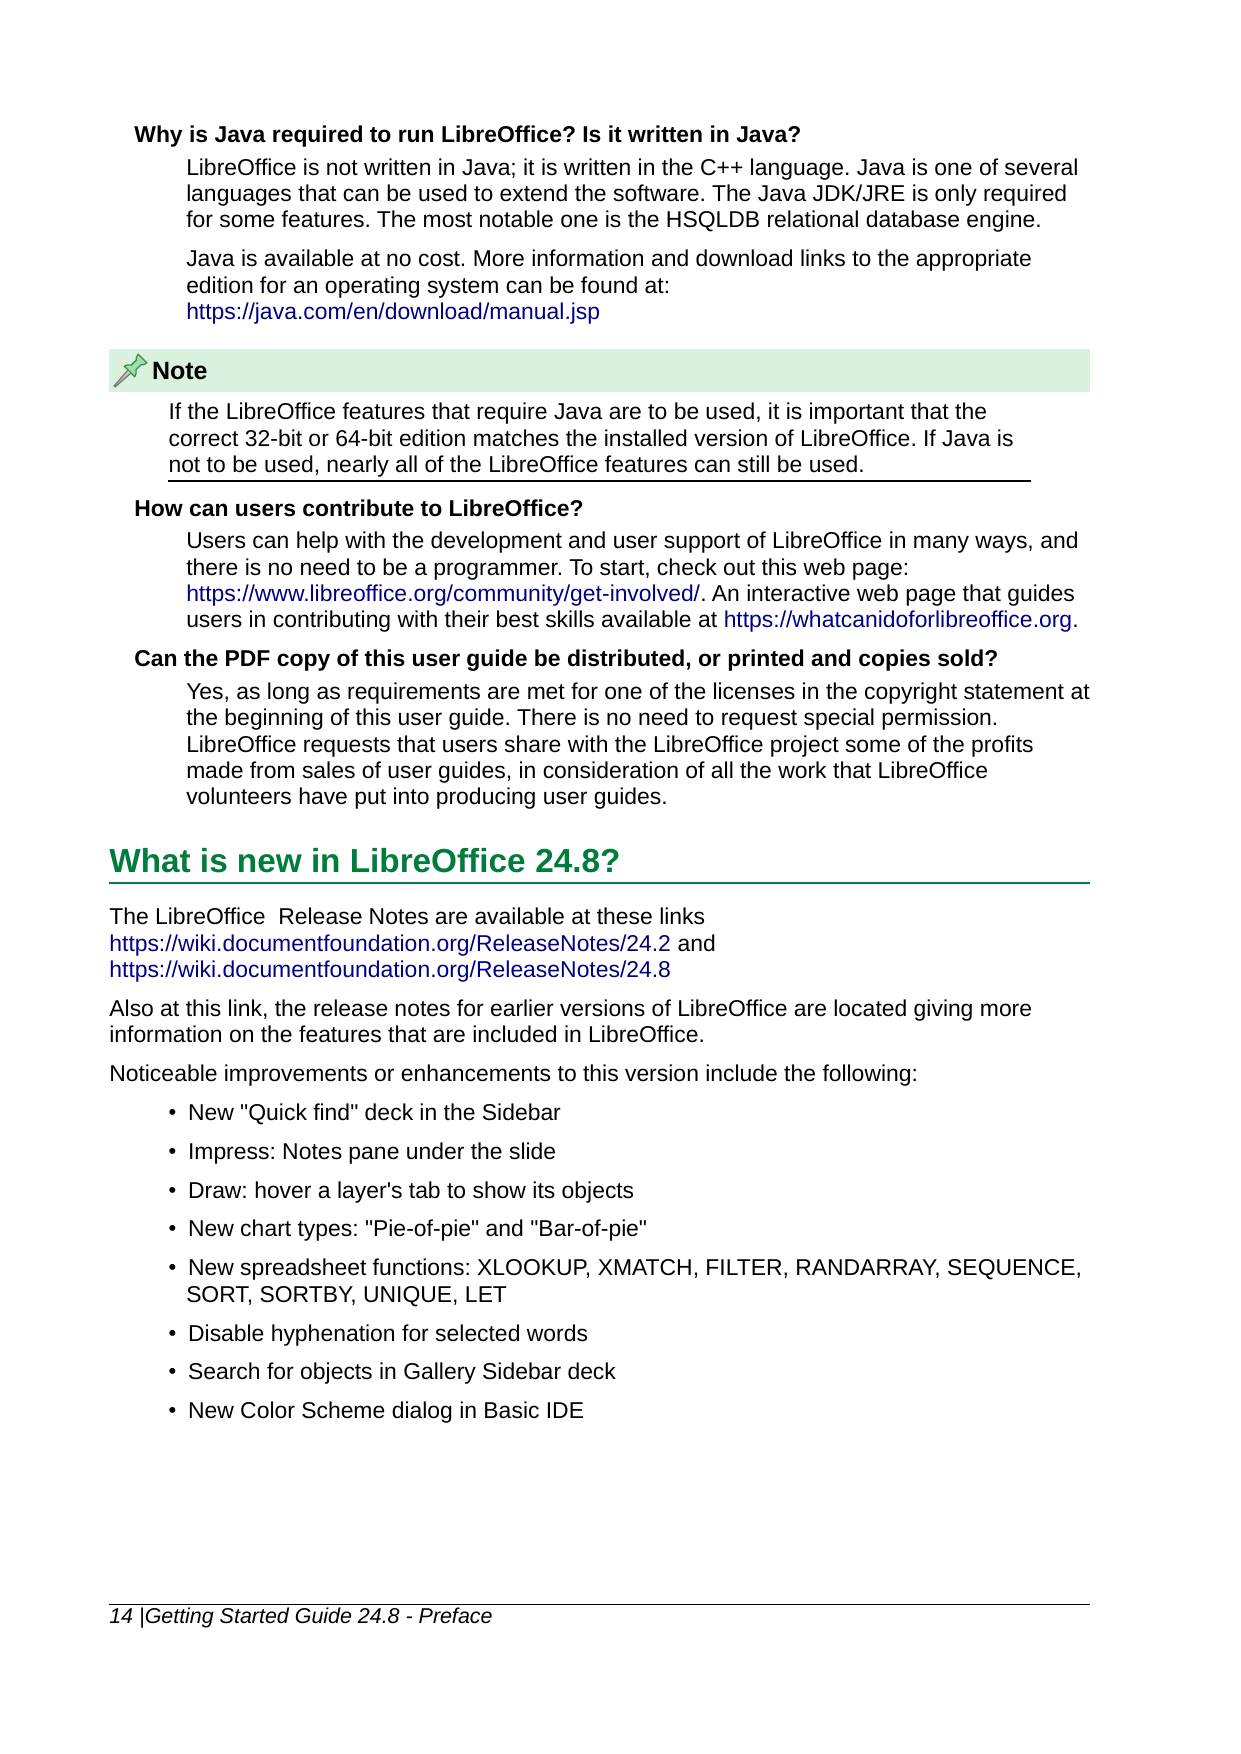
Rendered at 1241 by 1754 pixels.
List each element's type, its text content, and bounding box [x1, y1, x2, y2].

text Can the PDF copy of this user guide be distributed, or printed and copies sold? [134, 645, 1090, 672]
list Disable hyphenation for selected words [168, 1319, 1090, 1346]
text Java is available at no cost. More information and download links to the appropriate edition for an operating system can be found at: https://java.com/en/download/manual.jsp [186, 245, 1090, 324]
subtitle What is new in LibreOffice 24.8? [109, 841, 1090, 882]
list New Color Scheme dialog in Basic IDE [168, 1397, 1090, 1423]
text LibreOffice is not written in Java; it is written in the C++ language. Java is one of several languages that can be used to extend the software. The Java JDK/JRE is only required for some features. The most notable one is the HSQLDB relational database engine. [186, 154, 1090, 233]
list Impress: Notes pane under the slide [168, 1138, 1090, 1164]
text The LibreOffice Release Notes are available at these links https://wiki.documentfoundation.org/ReleaseNotes/24.2 and https://wiki.documentfoundation.org/ReleaseNotes/24.8 [109, 903, 1090, 982]
list Draw: hover a layer's tab to show its objects [168, 1177, 1090, 1203]
text Users can help with the development and user support of LibreOffice in many ways, and there is no need to be a programmer. To start, check out this web page: https://www.libreoffice.org/community/get-involved/. An interactive web page that guides users in contributing with their best skills available at https://whatcanidoforlibreoffice.org. [186, 527, 1090, 633]
text How can users contribute to LibreOffice? [134, 495, 1090, 521]
list New spreadsheet functions: XLOOKUP, XMATCH, FILTER, RANDARRAY, SEQUENCE, SORT, SORTBY, UNIQUE, LET [168, 1254, 1090, 1307]
text Yes, as long as requirements are met for one of the licenses in the copyright statement at the beginning of this user guide. There is no need to request special permission. LibreOffice requests that users share with the LibreOffice project some of the profits made from sales of user guides, in consideration of all the work that LibreOffice volunteers have put into producing user guides. [186, 678, 1090, 810]
text Also at this link, the release notes for earlier versions of LibreOffice are located giving more information on the features that are included in LibreOffice. [109, 995, 1090, 1047]
list New "Quick find" deck in the Sidebar [168, 1099, 1090, 1125]
text Why is Java required to run LibreOffice? Is it written in Java? [134, 121, 1090, 147]
list Noticeable improvements or enhancements to this version include the following: [109, 1060, 1090, 1086]
subtitle Note [109, 349, 1090, 392]
list New chart types: "Pie-of-pie" and "Bar-of-pie" [168, 1215, 1090, 1242]
list Search for objects in Gallery Sidebar deck [168, 1358, 1090, 1385]
text If the LibreOffice features that require Java are to be used, it is important that the correct 32-bit or 64-bit edition matches the installed version of LibreOffice. If Java is not to be used, nearly all of the LibreOffice features can still be used. [168, 398, 1031, 480]
